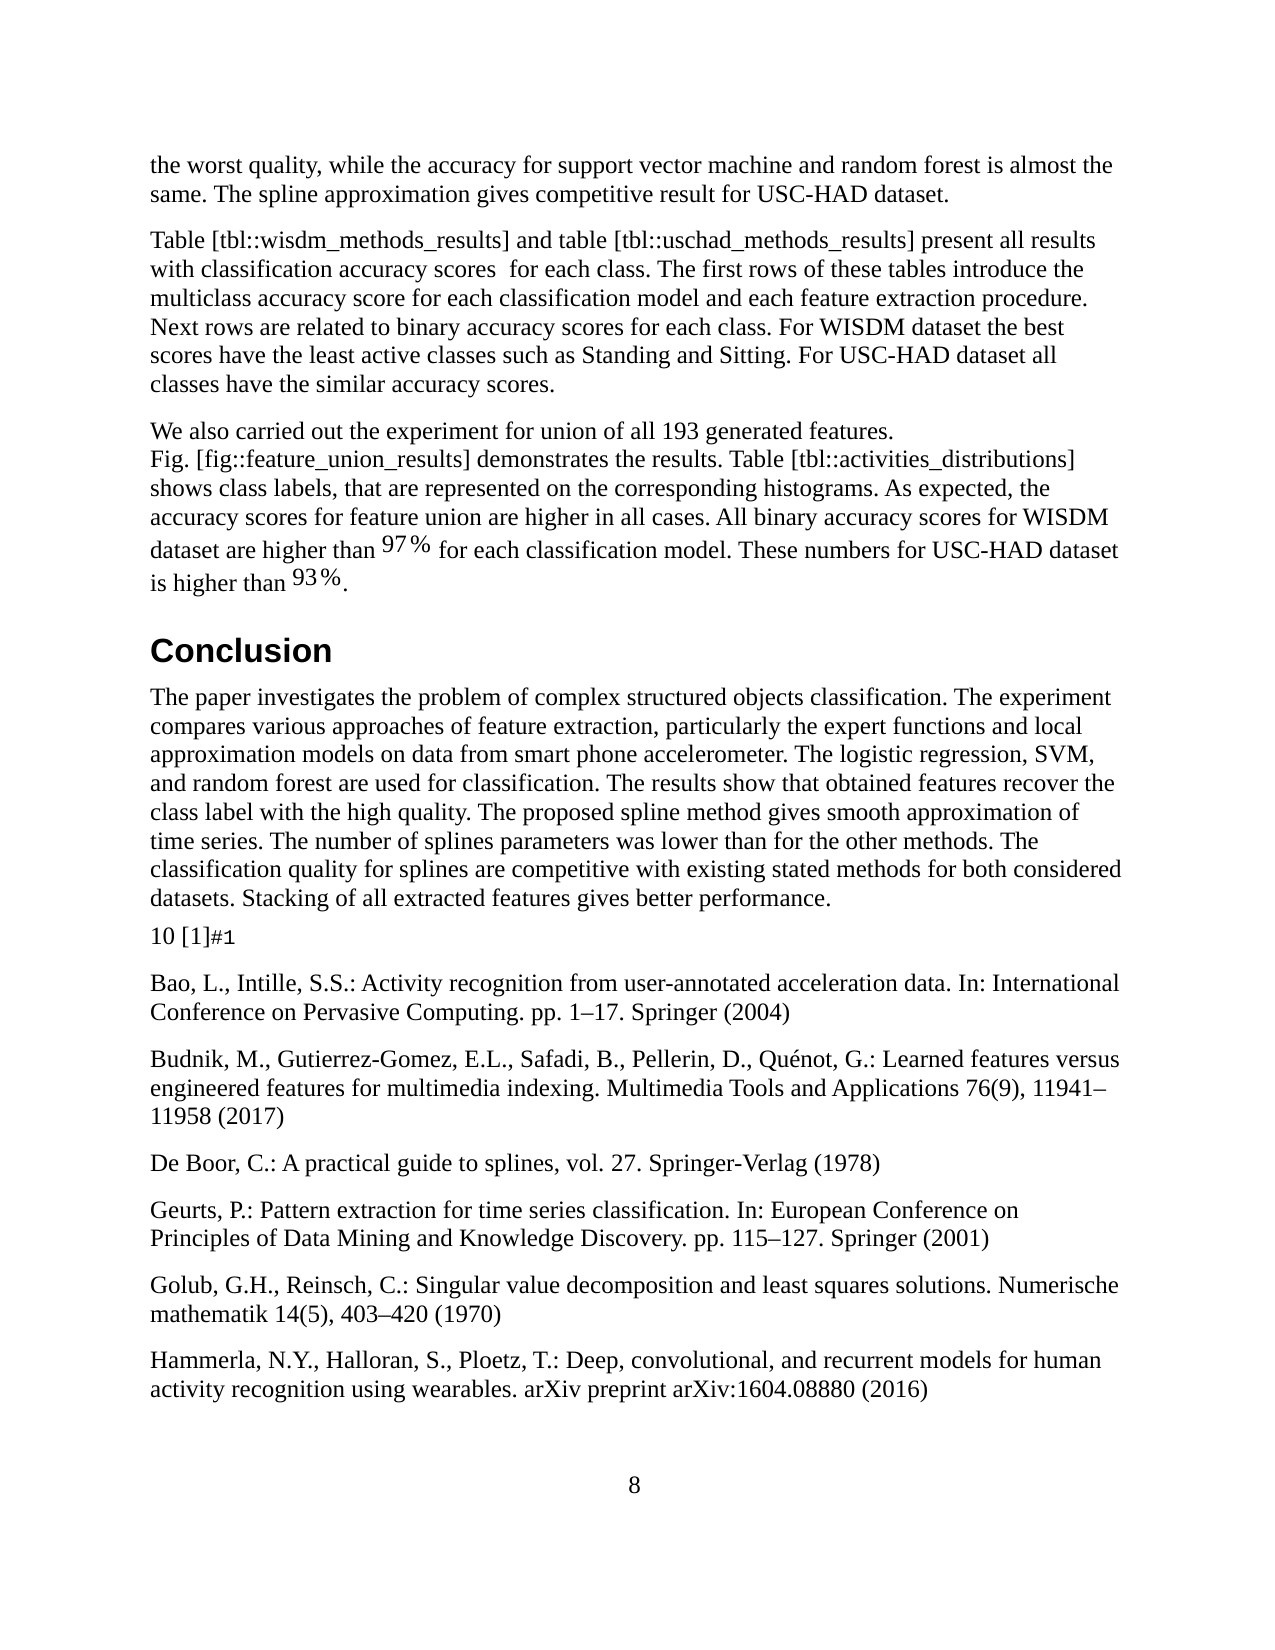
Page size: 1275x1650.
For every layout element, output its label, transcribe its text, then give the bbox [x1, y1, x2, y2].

text the worst quality, while the accuracy for support vector machine and random forest is almost the same. The spline approximation gives competitive result for USC-HAD dataset. [150, 150, 1125, 207]
text Hammerla, N.Y., Halloran, S., Ploetz, T.: Deep, convolutional, and recurrent models for human activity recognition using wearables. arXiv preprint arXiv:1604.08880 (2016) [150, 1346, 1125, 1403]
text Bao, L., Intille, S.S.: Activity recognition from user-annotated acceleration data. In: International Conference on Pervasive Computing. pp. 1–17. Springer (2004) [150, 968, 1125, 1026]
text 10 [1]#1 [150, 921, 1125, 951]
text We also carried out the experiment for union of all 193 generated features. Fig. [fig::feature_union_results] demonstrates the results. Table [tbl::activities_distributions] shows class labels, that are represented on the corresponding histograms. As expected, the accuracy scores for feature union are higher in all cases. All binary accuracy scores for WISDM dataset are higher than for each classification model. These numbers for USC-HAD dataset is higher than . [150, 416, 1125, 597]
text Geurts, P.: Pattern extraction for time series classification. In: European Conference on Principles of Data Mining and Knowledge Discovery. pp. 115–127. Springer (2001) [150, 1195, 1125, 1252]
text Table [tbl::wisdm_methods_results] and table [tbl::uschad_methods_results] present all results with classification accuracy scores for each class. The first rows of these tables introduce the multiclass accuracy score for each classification model and each feature extraction procedure. Next rows are related to binary accuracy scores for each class. For WISDM dataset the best scores have the least active classes such as Standing and Sitting. For USC-HAD dataset all classes have the similar accuracy scores. [150, 225, 1125, 398]
text Budnik, M., Gutierrez-Gomez, E.L., Safadi, B., Pellerin, D., Quénot, G.: Learned features versus engineered features for multimedia indexing. Multimedia Tools and Applications 76(9), 11941–11958 (2017) [150, 1044, 1125, 1130]
text Golub, G.H., Reinsch, C.: Singular value decomposition and least squares solutions. Numerische mathematik 14(5), 403–420 (1970) [150, 1270, 1125, 1328]
subtitle Conclusion [150, 631, 1125, 669]
text De Boor, C.: A practical guide to splines, vol. 27. Springer-Verlag (1978) [150, 1148, 1125, 1177]
text The paper investigates the problem of complex structured objects classification. The experiment compares various approaches of feature extraction, particularly the expert functions and local approximation models on data from smart phone accelerometer. The logistic regression, SVM, and random forest are used for classification. The results show that obtained features recover the class label with the high quality. The proposed spline method gives smooth approximation of time series. The number of splines parameters was lower than for the other methods. The classification quality for splines are competitive with existing stated methods for both considered datasets. Stacking of all extracted features gives better performance. [150, 682, 1125, 912]
